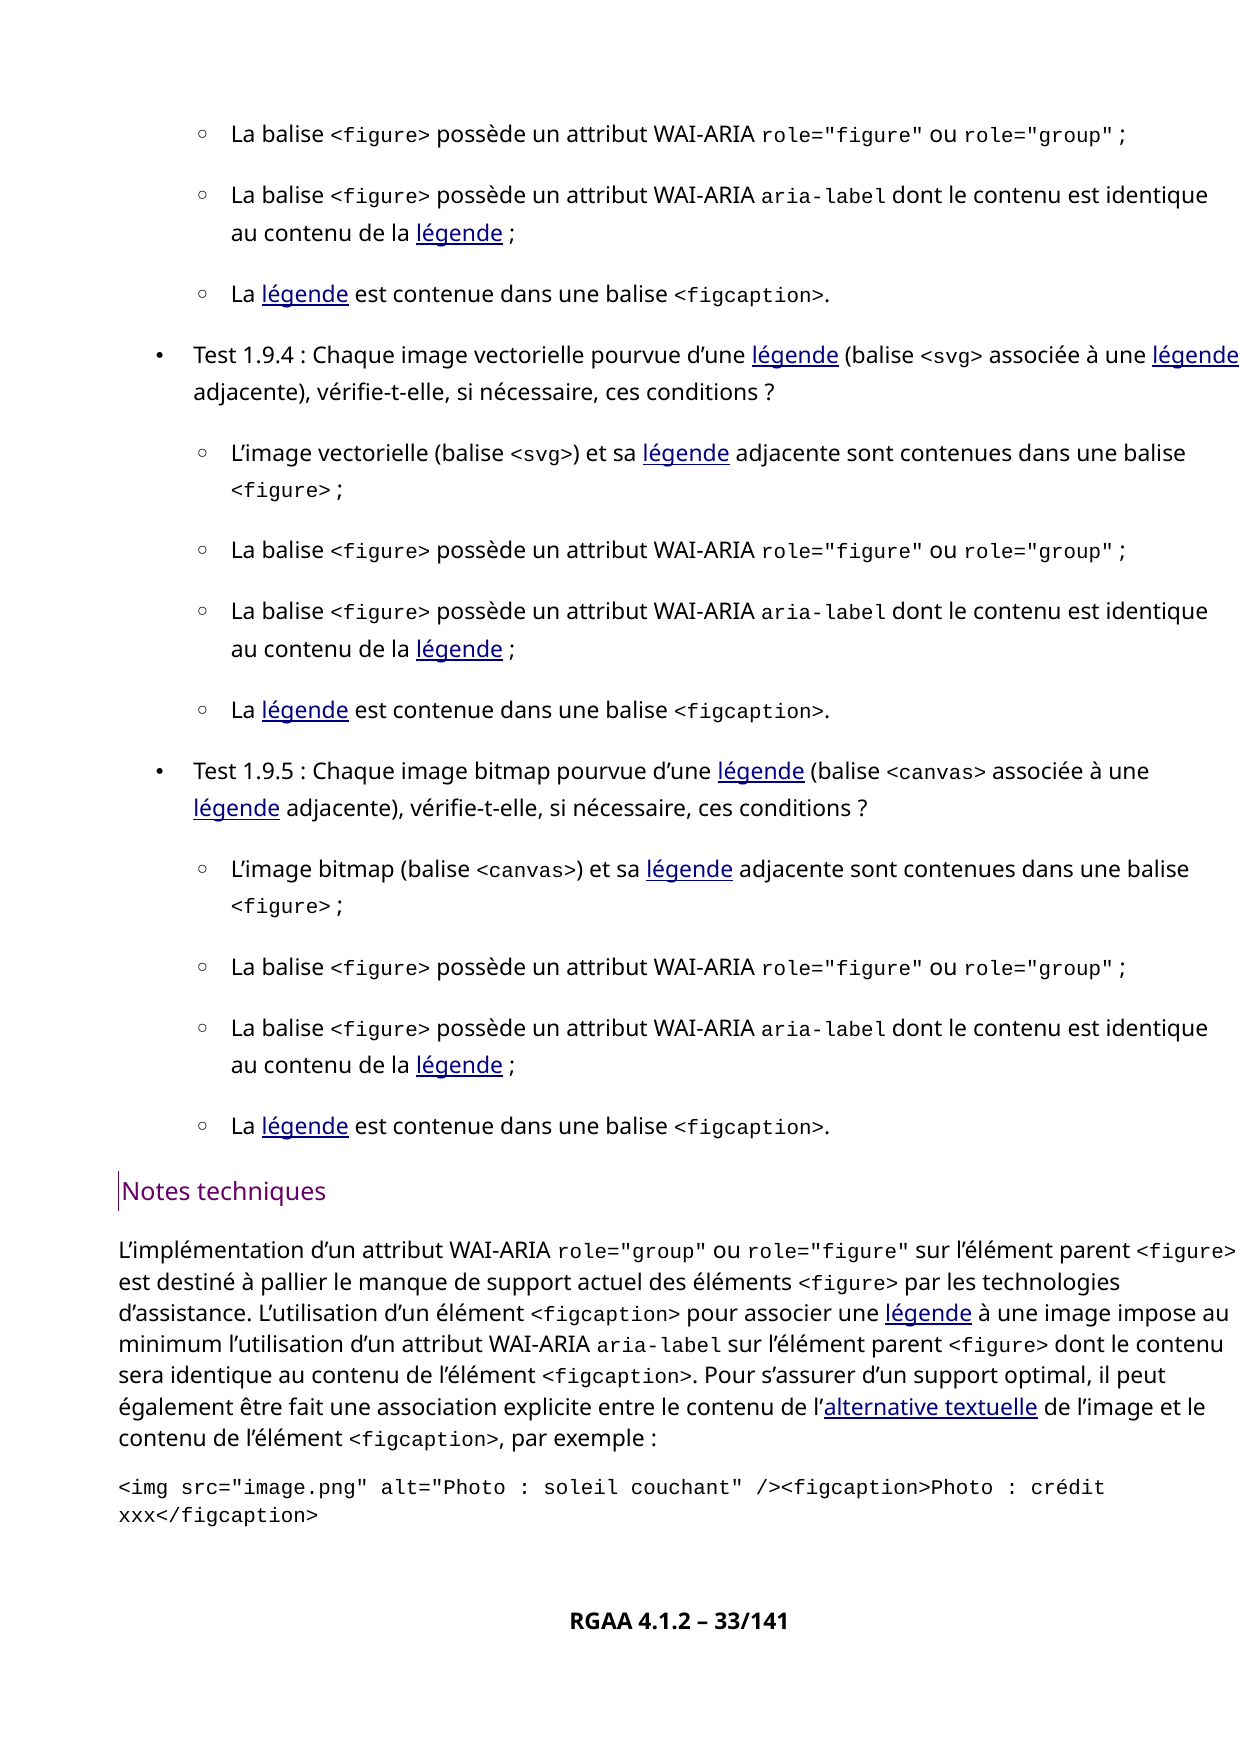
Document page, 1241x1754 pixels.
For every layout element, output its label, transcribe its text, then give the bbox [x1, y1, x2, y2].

list Test 1.9.5 : Chaque image bitmap pourvue d’une légende (balise <canvas> associée à une légende adjacente), vérifie-t-elle, si nécessaire, ces conditions ? [156, 755, 1240, 824]
list La balise <figure> possède un attribut WAI-ARIA role="figure" ou role="group" ; [193, 950, 1240, 982]
list L’image bitmap (balise <canvas>) et sa légende adjacente sont contenues dans une balise <figure> ; [193, 853, 1240, 921]
list La légende est contenue dans une balise <figcaption>. [193, 694, 1240, 725]
subtitle Notes techniques [119, 1171, 1240, 1211]
list La balise <figure> possède un attribut WAI-ARIA aria-label dont le contenu est identique au contenu de la légende ; [193, 595, 1240, 664]
text <img src="image.png" alt="Photo : soleil couchant" /><figcaption>Photo : crédit xxx</figcaption> [118, 1477, 1240, 1529]
list La balise <figure> possède un attribut WAI-ARIA role="figure" ou role="group" ; [193, 118, 1240, 149]
list La balise <figure> possède un attribut WAI-ARIA aria-label dont le contenu est identique au contenu de la légende ; [193, 1011, 1240, 1080]
text L’implémentation d’un attribut WAI-ARIA role="group" ou role="figure" sur l’élément parent <figure> est destiné à pallier le manque de support actuel des éléments <figure> par les technologies d’assistance. L’utilisation d’un élément <figcaption> pour associer une légende à une image impose au minimum l’utilisation d’un attribut WAI-ARIA aria-label sur l’élément parent <figure> dont le contenu sera identique au contenu de l’élément <figcaption>. Pour s’assurer d’un support optimal, il peut également être fait une association explicite entre le contenu de l’alternative textuelle de l’image et le contenu de l’élément <figcaption>, par exemple : [118, 1234, 1240, 1453]
list L’image vectorielle (balise <svg>) et sa légende adjacente sont contenues dans une balise <figure> ; [193, 437, 1240, 504]
list Test 1.9.4 : Chaque image vectorielle pourvue d’une légende (balise <svg> associée à une légende adjacente), vérifie-t-elle, si nécessaire, ces conditions ? [156, 339, 1240, 407]
list La légende est contenue dans une balise <figcaption>. [193, 1110, 1240, 1141]
list La balise <figure> possède un attribut WAI-ARIA aria-label dont le contenu est identique au contenu de la légende ; [193, 179, 1240, 248]
list La balise <figure> possède un attribut WAI-ARIA role="figure" ou role="group" ; [193, 534, 1240, 566]
list La légende est contenue dans une balise <figcaption>. [193, 278, 1240, 309]
